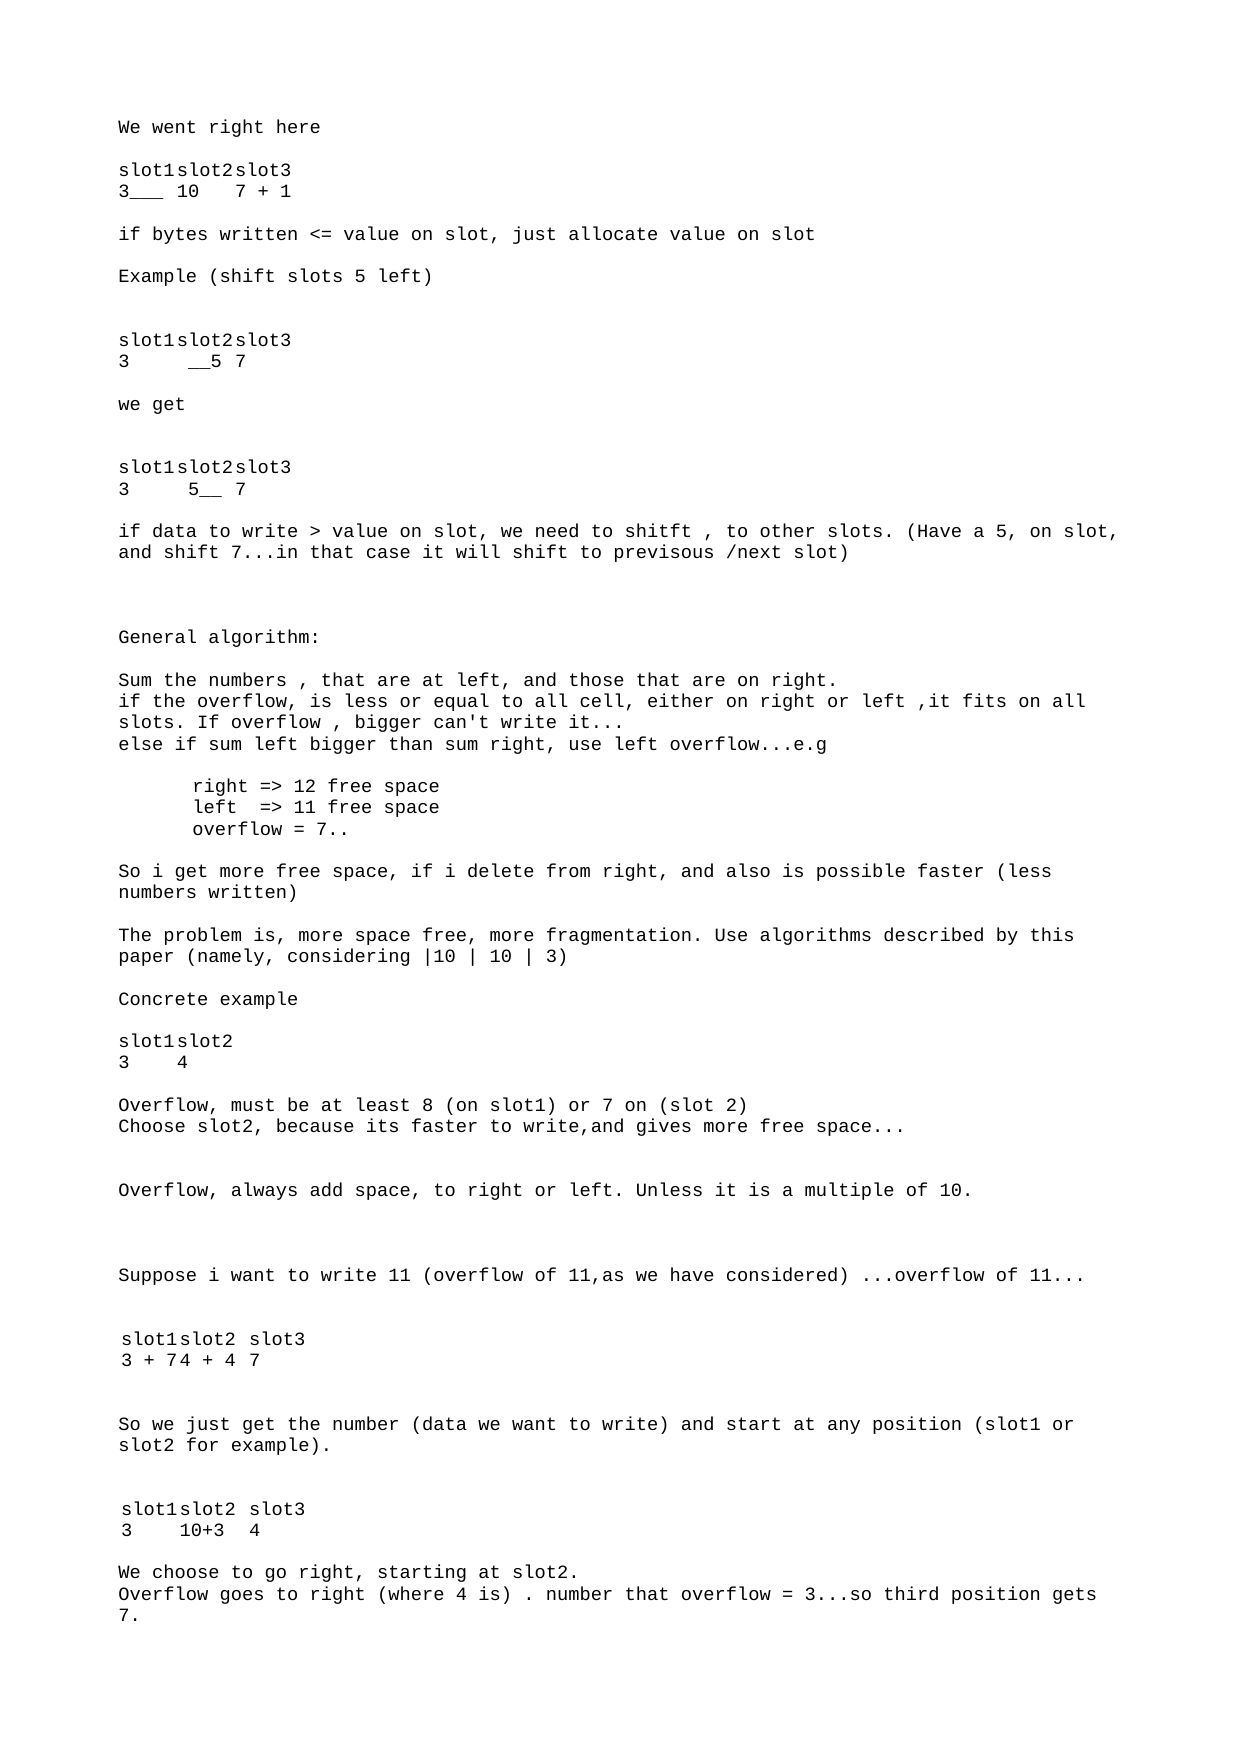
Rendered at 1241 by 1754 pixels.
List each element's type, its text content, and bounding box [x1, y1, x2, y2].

table_cell 10+3 [179, 1521, 249, 1542]
text We went right here [118, 118, 1122, 139]
table_cell 7 [235, 479, 293, 501]
text Example (shift slots 5 left) [118, 267, 1122, 288]
table_cell 3 + 7 [121, 1351, 179, 1372]
text Overflow, always add space, to right or left. Unless it is a multiple of 10. [118, 1181, 1122, 1202]
text if data to write > value on slot, we need to shitft , to other slots. (Have a 5, on slot, and shift 7...in that case it will shift to previsous /next slot) [118, 522, 1122, 564]
text Choose slot2, because its faster to write,and gives more free space... [118, 1117, 1122, 1138]
table_header slot1 [121, 1329, 179, 1351]
text right => 12 free space [118, 777, 1122, 798]
table_header slot3 [249, 1329, 307, 1351]
table_cell 4 [249, 1521, 307, 1542]
table_cell 10 [177, 182, 235, 203]
text We choose to go right, starting at slot2. [118, 1563, 1122, 1584]
table_cell 4 + 4 [179, 1351, 249, 1372]
text else if sum left bigger than sum right, use left overflow...e.g [118, 734, 1122, 756]
table_cell __5 [177, 352, 235, 373]
table_header slot1 [118, 161, 177, 182]
table_cell 7 [249, 1351, 307, 1372]
table_header slot2 [177, 458, 235, 479]
text we get [118, 394, 1122, 416]
text if bytes written <= value on slot, just allocate value on slot [118, 224, 1122, 246]
table_header slot3 [235, 161, 293, 182]
table_cell 7 [235, 352, 293, 373]
text Suppose i want to write 11 (overflow of 11,as we have considered) ...overflow of 11... [118, 1266, 1122, 1287]
text Sum the numbers , that are at left, and those that are on right. [118, 671, 1122, 692]
text The problem is, more space free, more fragmentation. Use algorithms described by this paper (namely, considering |10 | 10 | 3) [118, 926, 1122, 968]
text Concrete example [118, 989, 1122, 1011]
text General algorithm: [118, 628, 1122, 649]
table_header slot1 [118, 458, 177, 479]
table_header slot1 [118, 331, 177, 352]
text left => 11 free space [118, 798, 1122, 819]
text So i get more free space, if i delete from right, and also is possible faster (less numbers written) [118, 862, 1122, 904]
table_cell 5__ [177, 479, 235, 501]
table_cell 3___ [118, 182, 177, 203]
table_cell 3 [118, 1053, 177, 1074]
table_header slot2 [179, 1499, 249, 1521]
text Overflow, must be at least 8 (on slot1) or 7 on (slot 2) [118, 1096, 1122, 1117]
table_header slot3 [235, 331, 293, 352]
table_header slot2 [177, 331, 235, 352]
table_cell 3 [121, 1521, 179, 1542]
table_header slot2 [177, 161, 235, 182]
text if the overflow, is less or equal to all cell, either on right or left ,it fits on all slots. If overflow , bigger can't write it... [118, 692, 1122, 734]
text Overflow goes to right (where 4 is) . number that overflow = 3...so third position gets 7. [118, 1584, 1122, 1627]
table_header slot3 [235, 458, 293, 479]
text So we just get the number (data we want to write) and start at any position (slot1 or slot2 for example). [118, 1414, 1122, 1457]
text overflow = 7.. [118, 819, 1122, 841]
table_header slot3 [249, 1499, 307, 1521]
table_cell 7 + 1 [235, 182, 293, 203]
table_cell 3 [118, 479, 177, 501]
table_header slot2 [179, 1329, 249, 1351]
table_header slot2 [177, 1032, 235, 1053]
table_header slot1 [118, 1032, 177, 1053]
table_cell 4 [177, 1053, 235, 1074]
table_header slot1 [121, 1499, 179, 1521]
table_cell 3 [118, 352, 177, 373]
